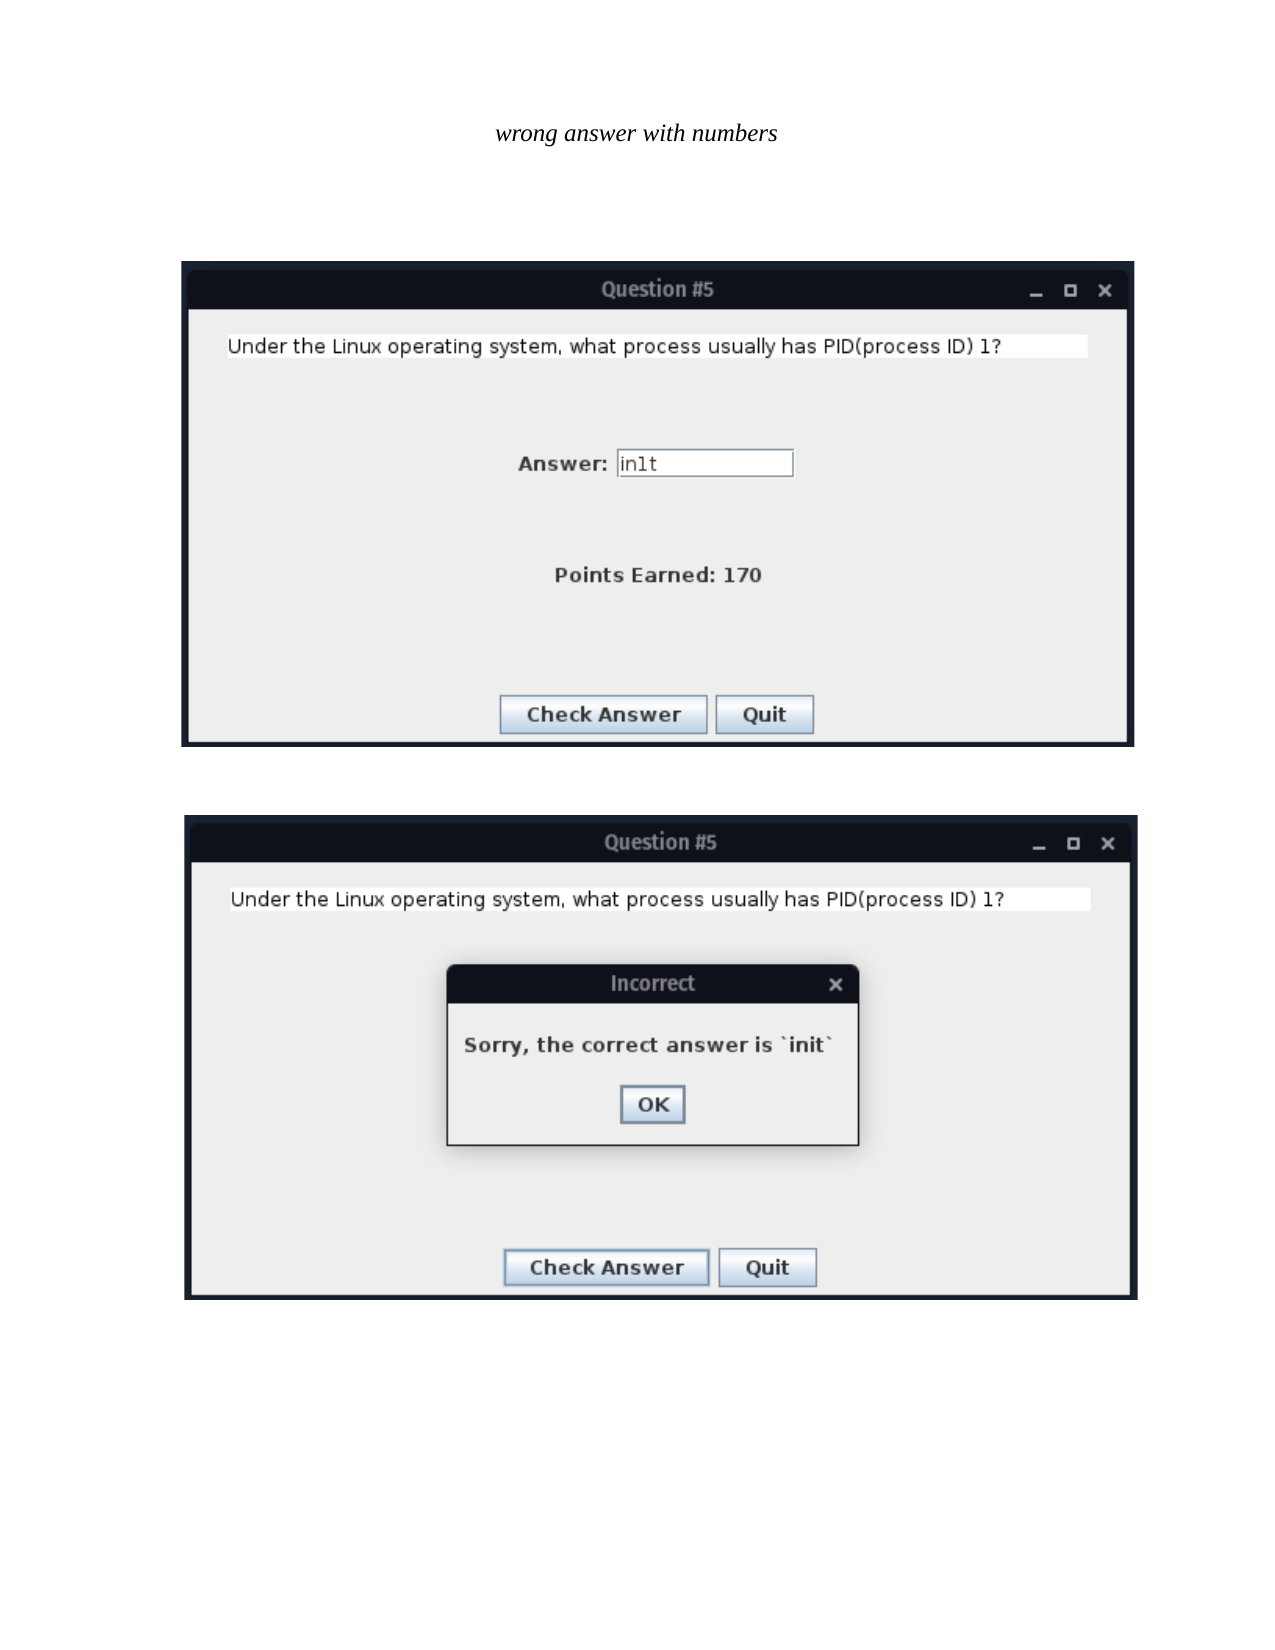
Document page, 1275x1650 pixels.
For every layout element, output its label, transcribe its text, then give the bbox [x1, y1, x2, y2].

picture [181, 261, 1135, 747]
text wrong answer with numbers [118, 118, 1157, 147]
picture [184, 815, 1138, 1300]
